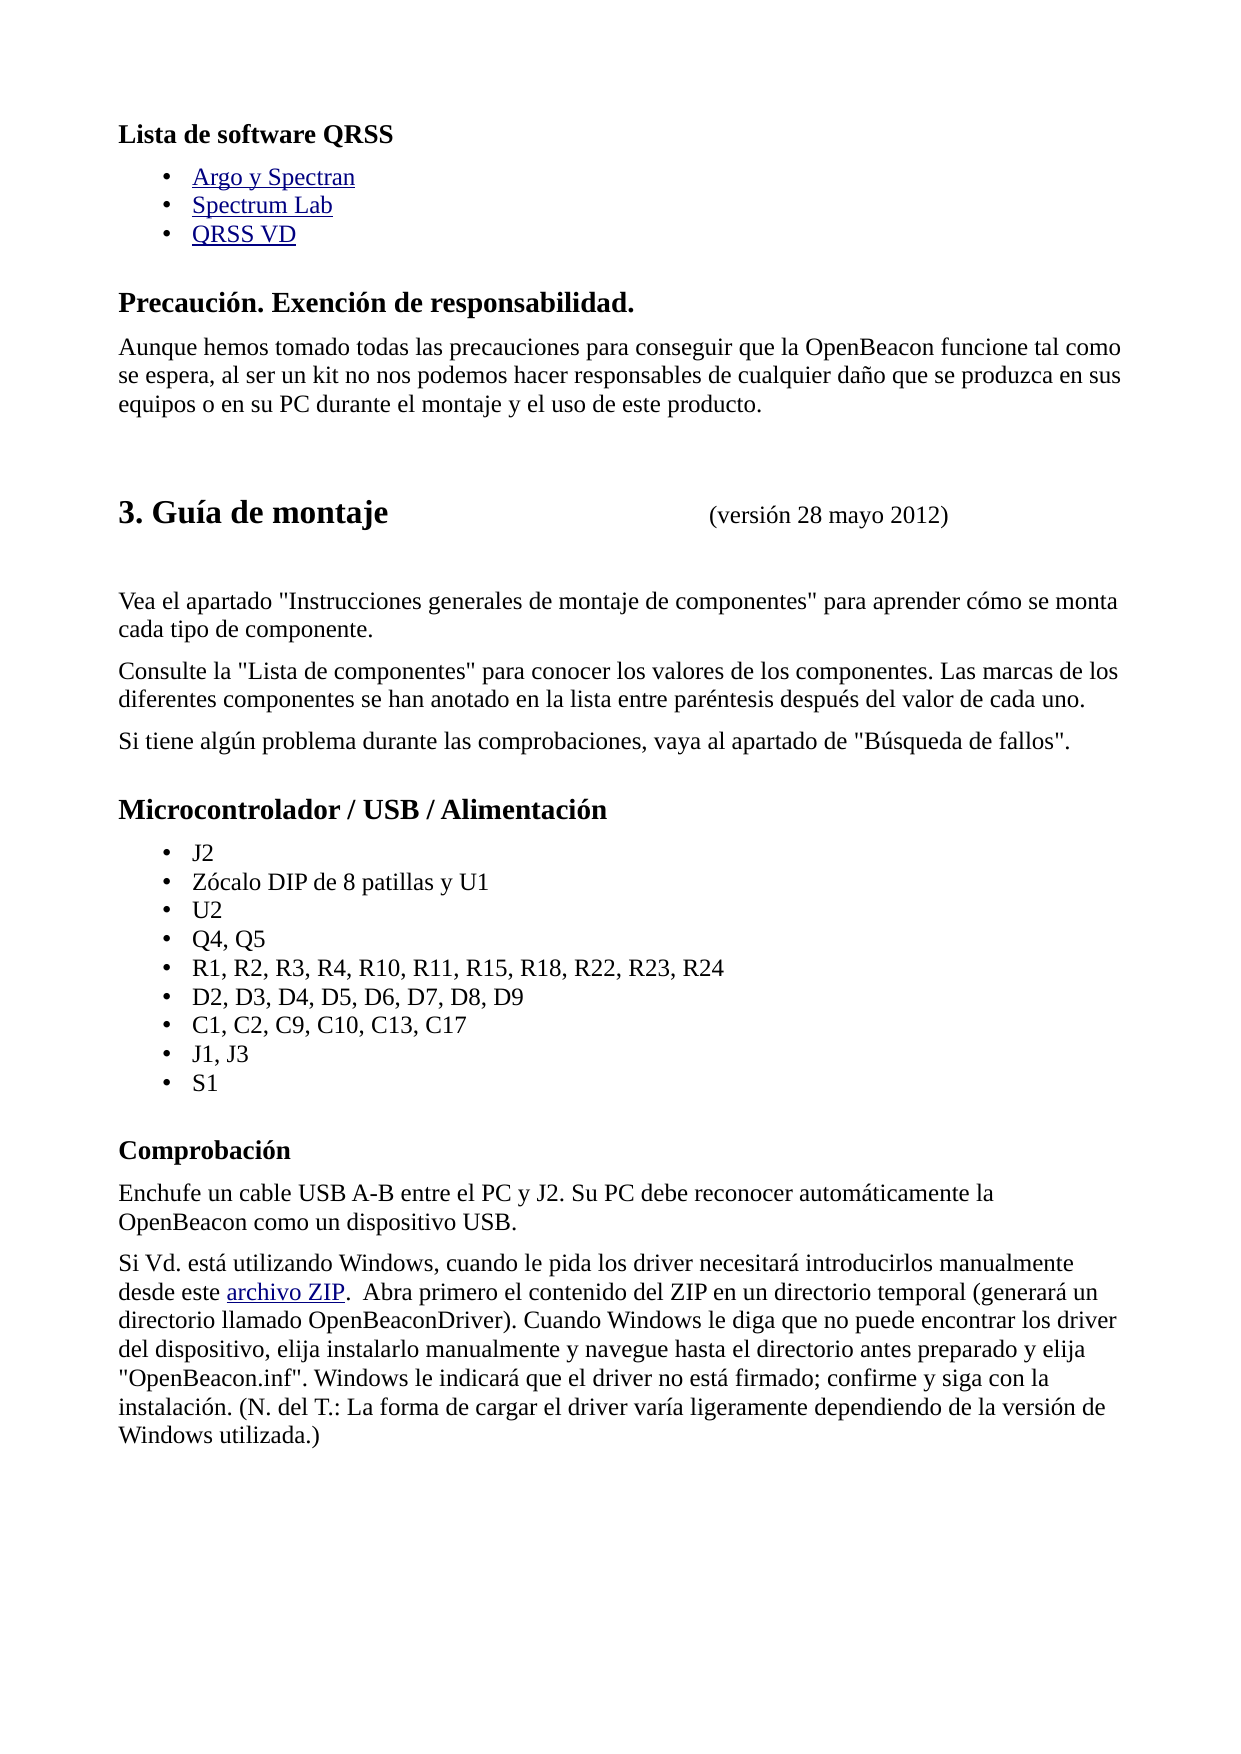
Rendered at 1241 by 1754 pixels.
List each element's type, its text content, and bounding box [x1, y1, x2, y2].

list J1, J3 [162, 1039, 1122, 1068]
text Enchufe un cable USB A-B entre el PC y J2. Su PC debe reconocer automáticamente la OpenBeacon como un dispositivo USB. [118, 1178, 1122, 1235]
text Aunque hemos tomado todas las precauciones para conseguir que la OpenBeacon funcione tal como se espera, al ser un kit no nos podemos hacer responsables de cualquier daño que se produzca en sus equipos o en su PC durante el montaje y el uso de este producto. [118, 332, 1122, 418]
list J2 [162, 838, 1122, 867]
list Q4, Q5 [162, 924, 1122, 953]
subtitle Lista de software QRSS [118, 118, 1122, 149]
subtitle Precaución. Exención de responsabilidad. [118, 286, 1122, 319]
list D2, D3, D4, D5, D6, D7, D8, D9 [162, 982, 1122, 1011]
text Si tiene algún problema durante las comprobaciones, vaya al apartado de "Búsqueda de fallos". [118, 726, 1122, 754]
list R1, R2, R3, R4, R10, R11, R15, R18, R22, R23, R24 [162, 953, 1122, 982]
list S1 [162, 1068, 1122, 1097]
subtitle 3. Guía de montaje (versión 28 mayo 2012) [118, 484, 1122, 532]
list Spectrum Lab [162, 191, 1122, 219]
list Zócalo DIP de 8 patillas y U1 [162, 867, 1122, 896]
subtitle Microcontrolador / USB / Alimentación [118, 792, 1122, 826]
list QRSS VD [162, 219, 1122, 248]
list U2 [162, 896, 1122, 924]
text Vea el apartado "Instrucciones generales de montaje de componentes" para aprender cómo se monta cada tipo de componente. [118, 586, 1122, 643]
subtitle Comprobación [118, 1134, 1122, 1165]
text Si Vd. está utilizando Windows, cuando le pida los driver necesitará introducirlos manualmente desde este archivo ZIP. Abra primero el contenido del ZIP en un directorio temporal (generará un directorio llamado OpenBeaconDriver). Cuando Windows le diga que no puede encontrar los driver del dispositivo, elija instalarlo manualmente y navegue hasta el directorio antes preparado y elija "OpenBeacon.inf". Windows le indicará que el driver no está firmado; confirme y siga con la instalación. (N. del T.: La forma de cargar el driver varía ligeramente dependiendo de la versión de Windows utilizada.) [118, 1248, 1122, 1449]
list C1, C2, C9, C10, C13, C17 [162, 1011, 1122, 1039]
text Consulte la "Lista de componentes" para conocer los valores de los componentes. Las marcas de los diferentes componentes se han anotado en la lista entre paréntesis después del valor de cada uno. [118, 656, 1122, 713]
list Argo y Spectran [162, 162, 1122, 191]
